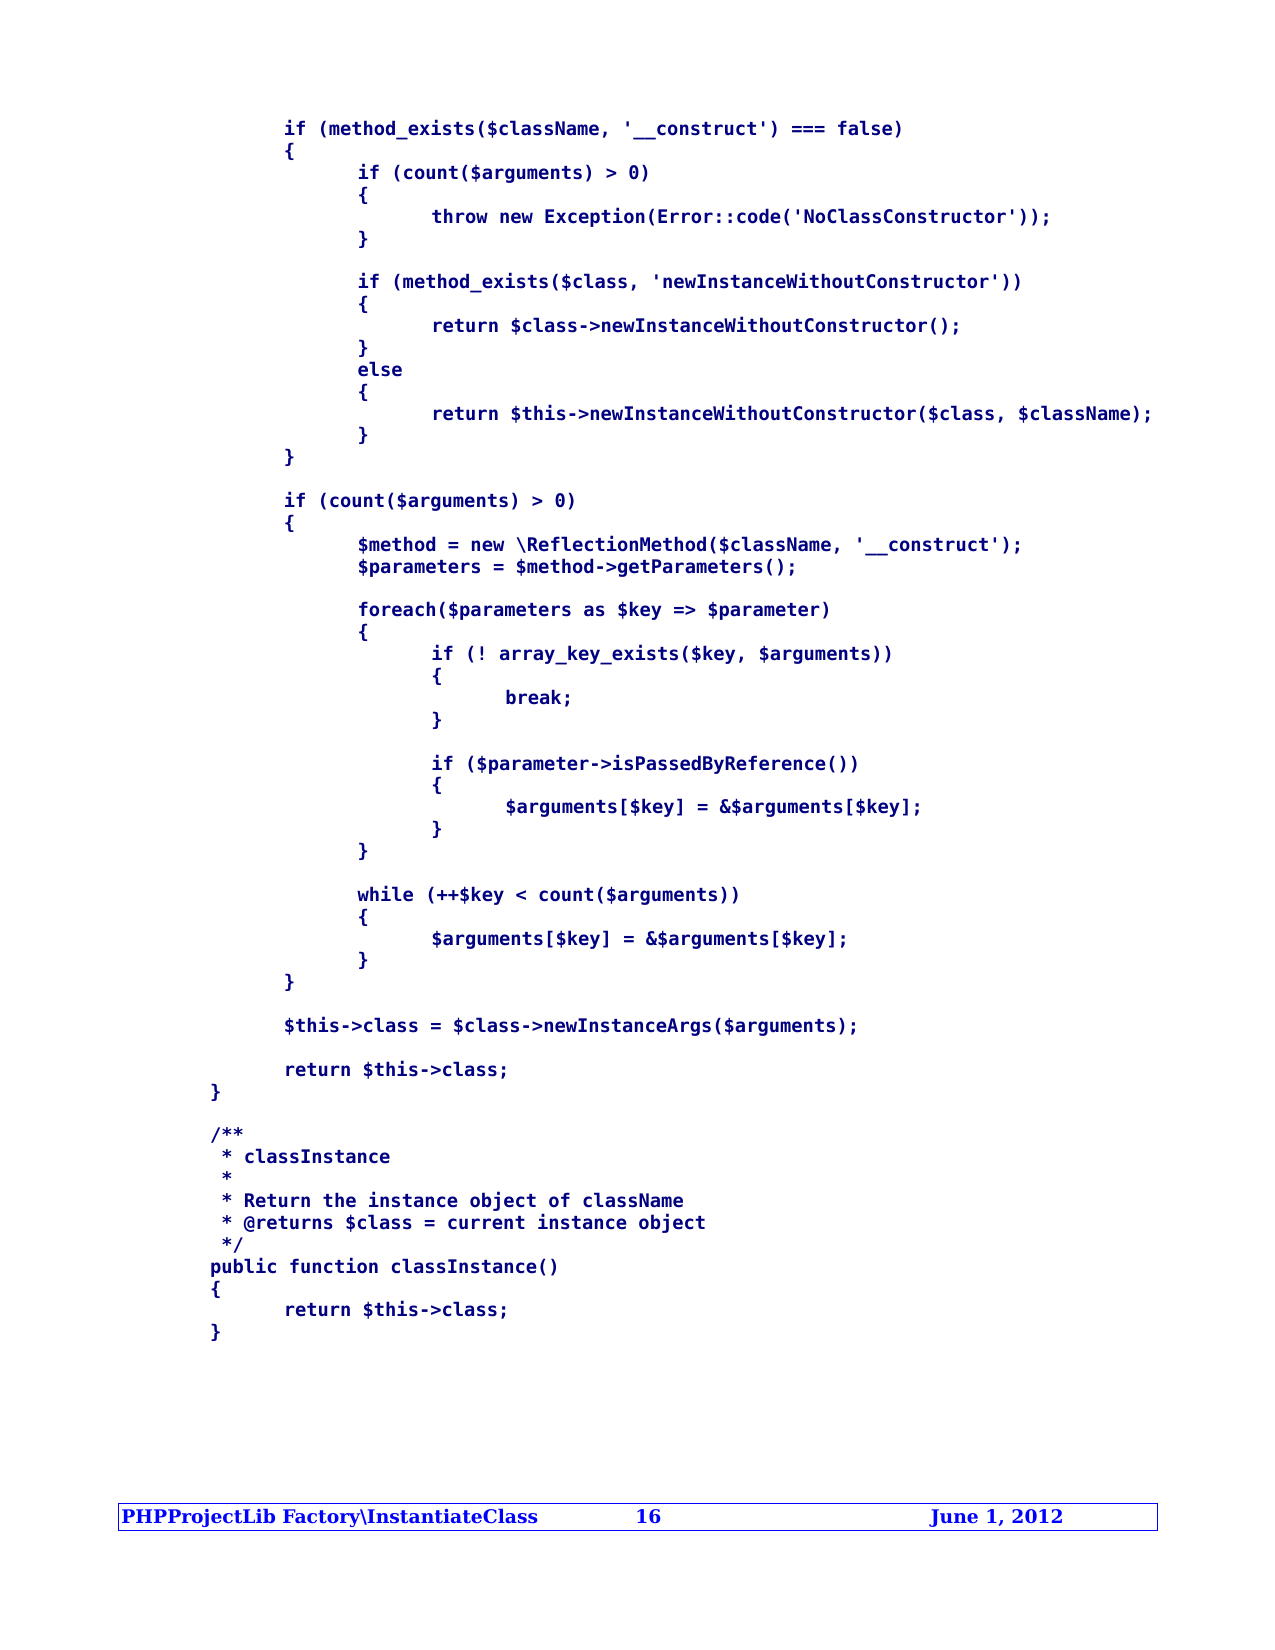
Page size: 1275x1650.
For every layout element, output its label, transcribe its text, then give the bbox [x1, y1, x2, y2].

list } [136, 818, 1157, 840]
list * @returns $class = current instance object [136, 1212, 1157, 1234]
list * Return the instance object of className [136, 1190, 1157, 1212]
list { [136, 1277, 1157, 1299]
list { [136, 774, 1157, 796]
list break; [136, 687, 1157, 709]
list { [136, 293, 1157, 315]
list } [136, 337, 1157, 359]
list $parameters = $method->getParameters(); [136, 556, 1157, 577]
list return $class->newInstanceWithoutConstructor(); [136, 315, 1157, 337]
list * [136, 1168, 1157, 1190]
list */ [136, 1234, 1157, 1256]
list } [136, 1321, 1157, 1343]
list public function classInstance() [136, 1256, 1157, 1277]
list if (count($arguments) > 0) [136, 162, 1157, 184]
list } [136, 709, 1157, 731]
list } [136, 446, 1157, 468]
list { [136, 381, 1157, 402]
list } [136, 840, 1157, 862]
list { [136, 906, 1157, 927]
list if (count($arguments) > 0) [136, 490, 1157, 512]
list throw new Exception(Error::code('NoClassConstructor')); [136, 206, 1157, 227]
list { [136, 184, 1157, 206]
list { [136, 621, 1157, 643]
list /** [136, 1124, 1157, 1146]
list } [136, 971, 1157, 993]
list if ($parameter->isPassedByReference()) [136, 752, 1157, 774]
list $arguments[$key] = &$arguments[$key]; [136, 796, 1157, 818]
list else [136, 359, 1157, 381]
list } [136, 949, 1157, 971]
list } [136, 227, 1157, 249]
list { [136, 665, 1157, 687]
list * classInstance [136, 1146, 1157, 1168]
list while (++$key < count($arguments)) [136, 884, 1157, 906]
list if (method_exists($className, '__construct') === false) [136, 118, 1157, 140]
list $this->class = $class->newInstanceArgs($arguments); [136, 1015, 1157, 1037]
list return $this->class; [136, 1299, 1157, 1321]
list { [136, 140, 1157, 162]
list foreach($parameters as $key => $parameter) [136, 599, 1157, 621]
list if (method_exists($class, 'newInstanceWithoutConstructor')) [136, 271, 1157, 293]
list { [136, 512, 1157, 534]
list if (! array_key_exists($key, $arguments)) [136, 643, 1157, 665]
list return $this->newInstanceWithoutConstructor($class, $className); [136, 402, 1157, 424]
list } [136, 1081, 1157, 1102]
list return $this->class; [136, 1059, 1157, 1081]
list } [136, 424, 1157, 446]
list $method = new \ReflectionMethod($className, '__construct'); [136, 534, 1157, 556]
list $arguments[$key] = &$arguments[$key]; [136, 927, 1157, 949]
